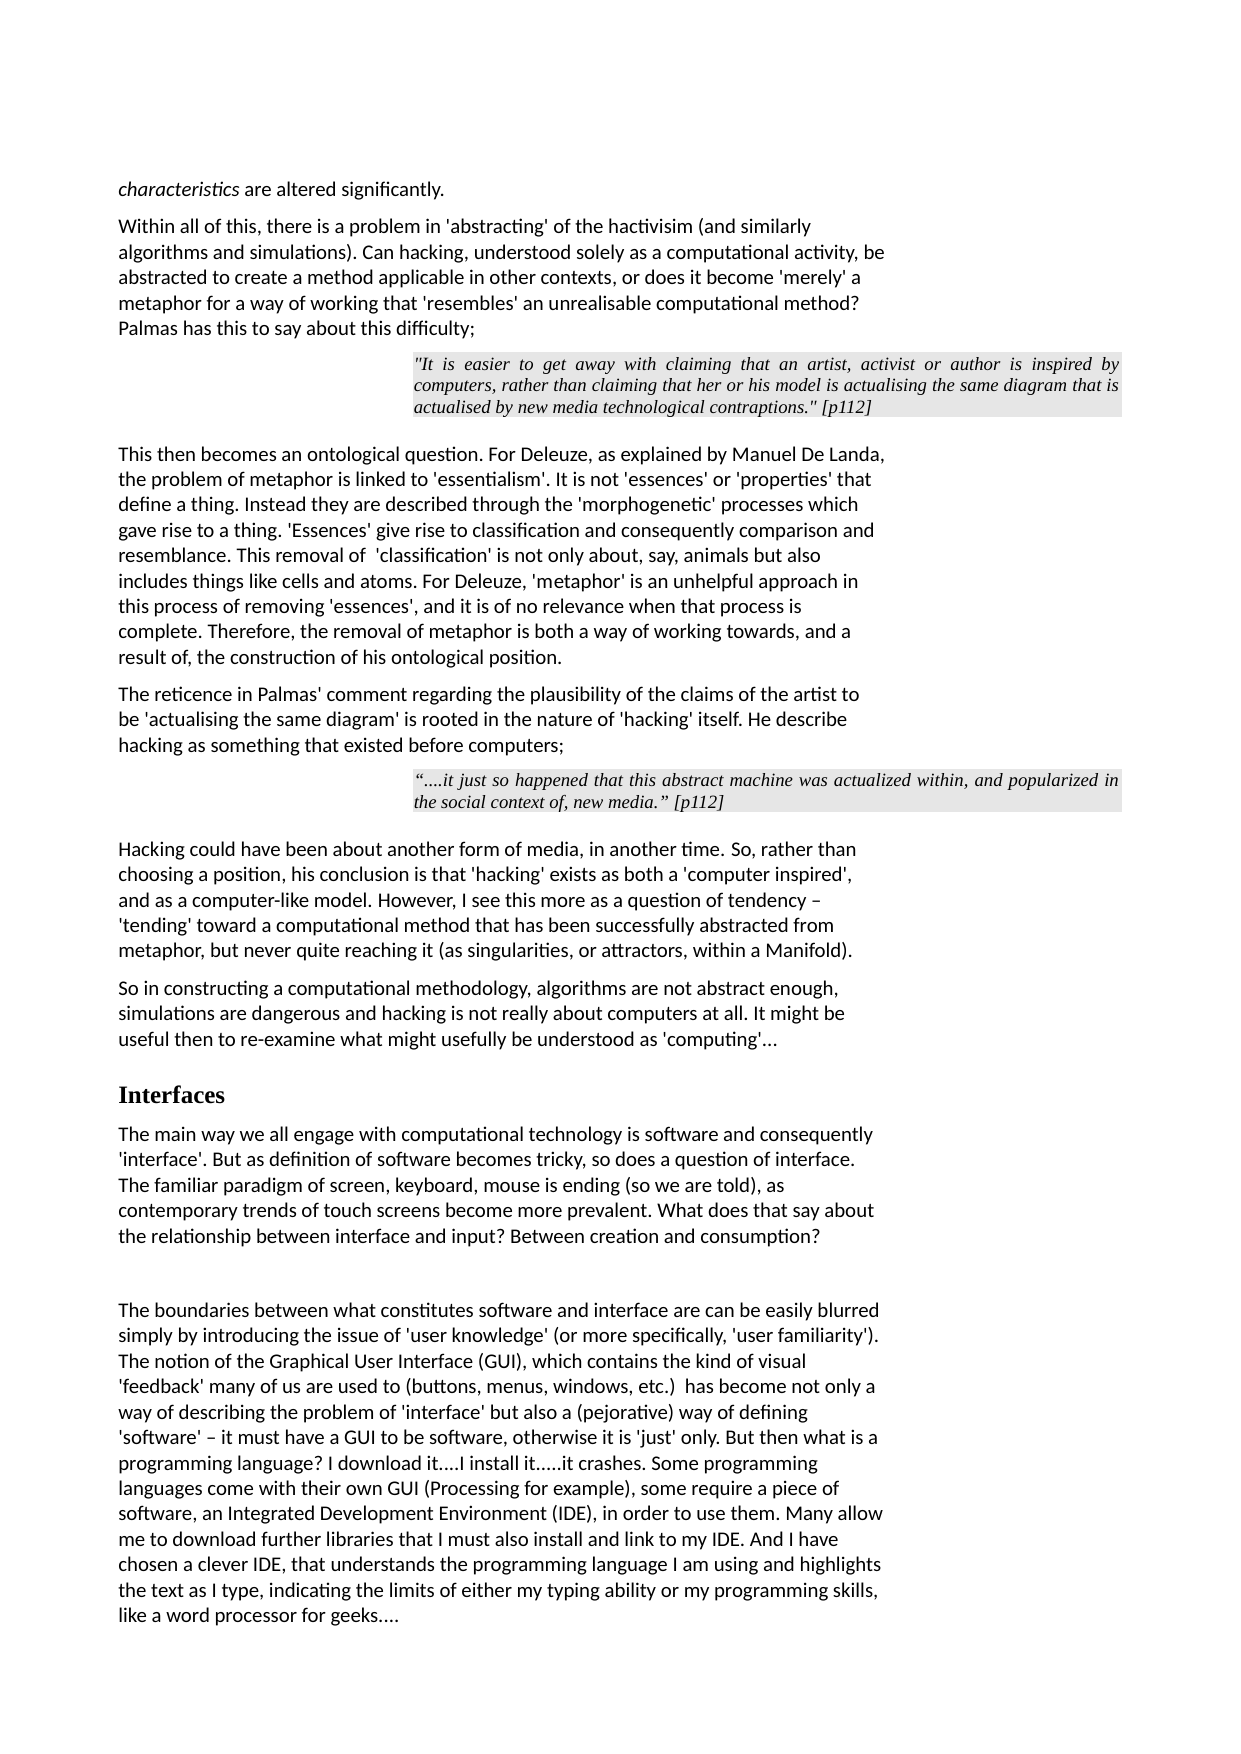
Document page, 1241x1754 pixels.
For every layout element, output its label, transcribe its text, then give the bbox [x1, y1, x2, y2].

text The reticence in Palmas' comment regarding the plausibility of the claims of the artist to be 'actualising the same diagram' is rooted in the nature of 'hacking' itself. He describe hacking as something that existed before computers; [118, 681, 886, 757]
text The main way we all engage with computational technology is software and consequently 'interface'. But as definition of software becomes tricky, so does a question of interface. The familiar paradigm of screen, keyboard, mouse is ending (so we are told), as contemporary trends of touch screens become more prevalent. What does that say about the relationship between interface and input? Between creation and consumption? [118, 1121, 886, 1248]
text “....it just so happened that this abstract machine was actualized within, and popularized in the social context of, new media.” [p112] [413, 769, 1122, 812]
subtitle Interfaces [118, 1081, 1122, 1109]
text "It is easier to get away with claiming that an artist, activist or author is inspired by computers, rather than claiming that her or his model is actualising the same diagram that is actualised by new media technological contraptions." [p112] [413, 352, 1122, 417]
text characteristics are altered significantly. [118, 176, 886, 202]
text The boundaries between what constitutes software and interface are can be easily blurred simply by introducing the issue of 'user knowledge' (or more specifically, 'user familiarity'). The notion of the Graphical User Interface (GUI), which contains the kind of visual 'feedback' many of us are used to (buttons, menus, windows, etc.) has become not only a way of describing the problem of 'interface' but also a (pejorative) way of defining 'software' – it must have a GUI to be software, otherwise it is 'just' only. But then what is a programming language? I download it....I install it.....it crashes. Some programming languages come with their own GUI (Processing for example), some require a piece of software, an Integrated Development Environment (IDE), in order to use them. Many allow me to download further libraries that I must also install and link to my IDE. And I have chosen a clever IDE, that understands the programming language I am using and highlights the text as I type, indicating the limits of either my typing ability or my programming skills, like a word processor for geeks.... [118, 1297, 886, 1628]
text This then becomes an ontological question. For Deleuze, as explained by Manuel De Landa, the problem of metaphor is linked to 'essentialism'. It is not 'essences' or 'properties' that define a thing. Instead they are described through the 'morphogenetic' processes which gave rise to a thing. 'Essences' give rise to classification and consequently comparison and resemblance. This removal of 'classification' is not only about, say, animals but also includes things like cells and atoms. For Deleuze, 'metaphor' is an unhelpful approach in this process of removing 'essences', and it is of no relevance when that process is complete. Therefore, the removal of metaphor is both a way of working towards, and a result of, the construction of his ontological position. [118, 441, 886, 669]
text So in constructing a computational methodology, algorithms are not abstract enough, simulations are dangerous and hacking is not really about computers at all. It might be useful then to re-examine what might usefully be understood as 'computing'... [118, 975, 886, 1051]
text Hacking could have been about another form of media, in another time. So, rather than choosing a position, his conclusion is that 'hacking' exists as both a 'computer inspired', and as a computer-like model. However, I see this more as a question of tendency – 'tending' toward a computational method that has been successfully abstracted from metaphor, but never quite reaching it (as singularities, or attractors, within a Manifold). [118, 836, 886, 963]
text Within all of this, there is a problem in 'abstracting' of the hactivisim (and similarly algorithms and simulations). Can hacking, understood solely as a computational activity, be abstracted to create a method applicable in other contexts, or does it become 'merely' a metaphor for a way of working that 'resembles' an unrealisable computational method? Palmas has this to say about this difficulty; [118, 213, 886, 341]
